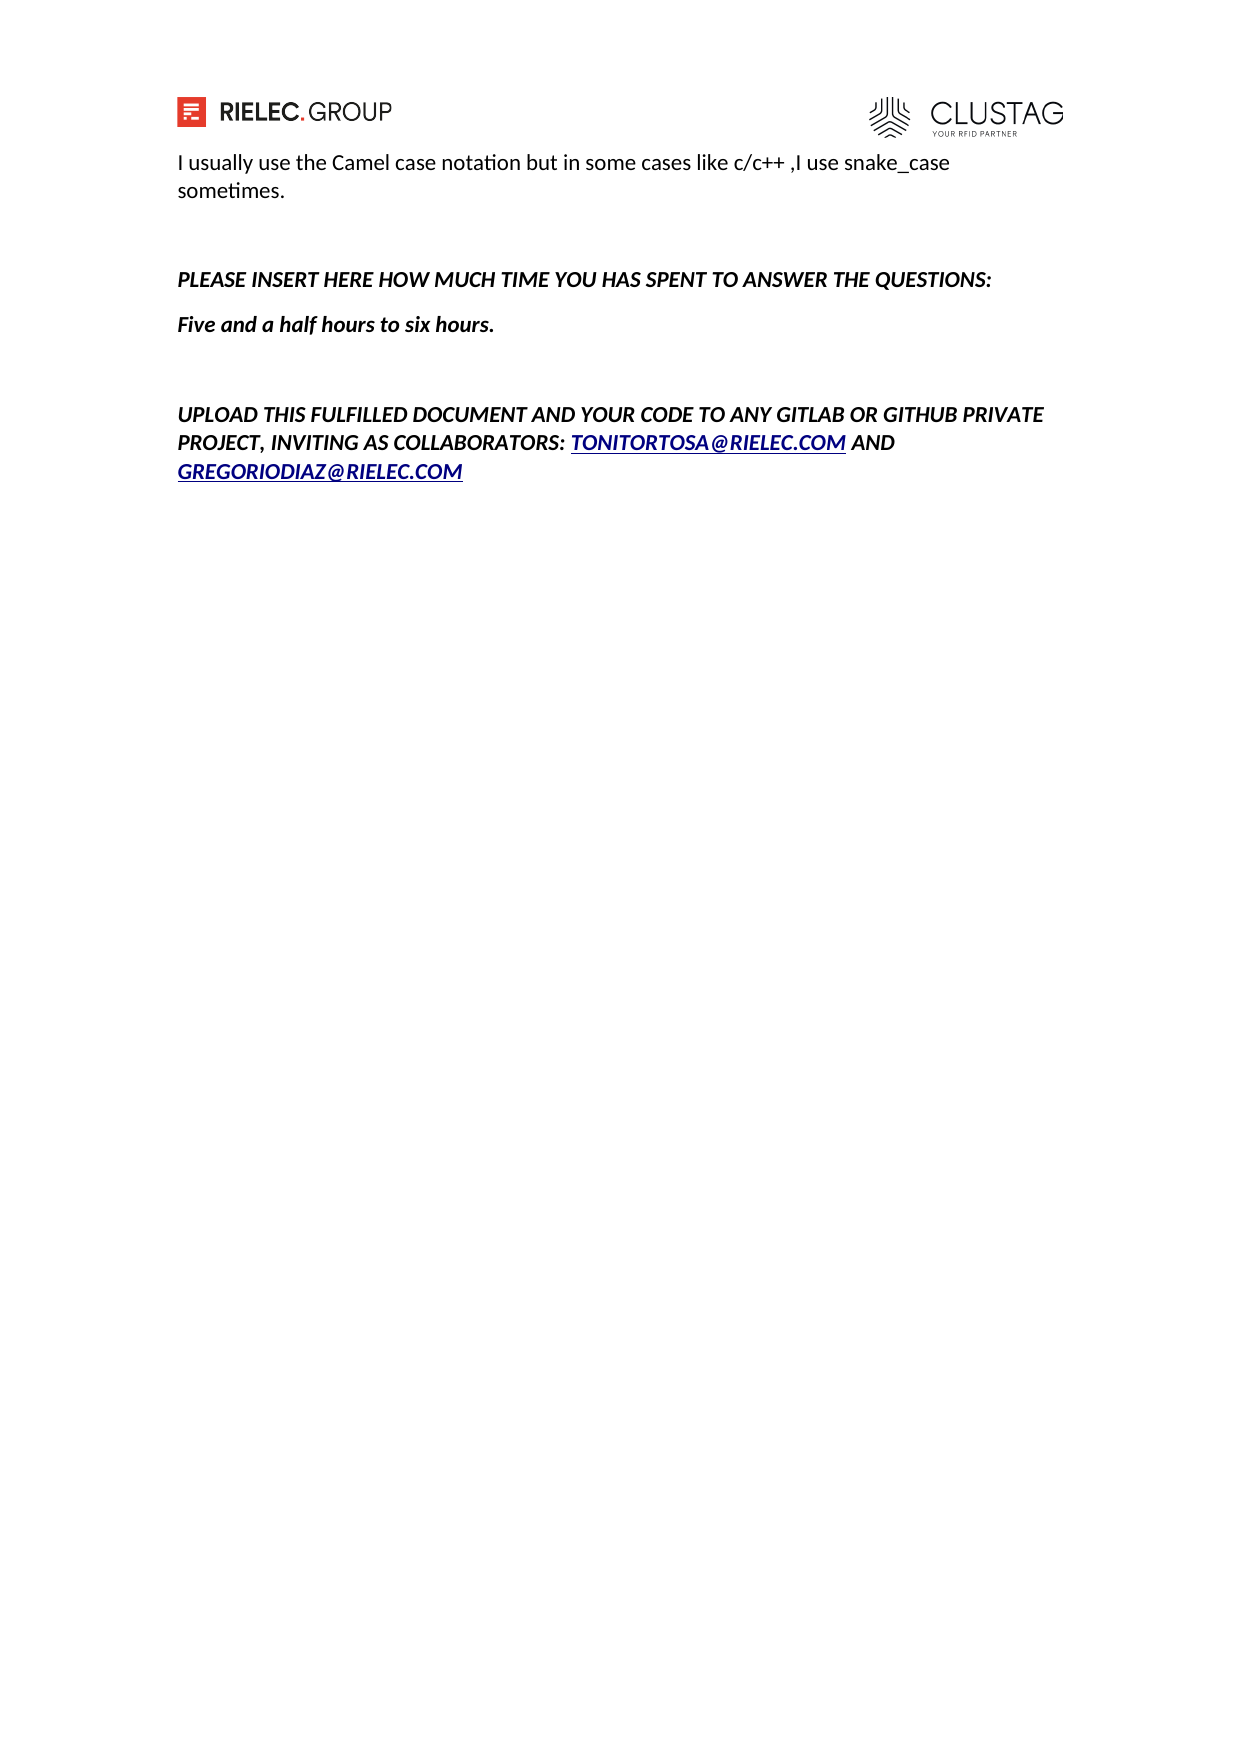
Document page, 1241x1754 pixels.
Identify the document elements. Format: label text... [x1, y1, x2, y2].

picture [177, 97, 392, 127]
text UPLOAD THIS FULFILLED DOCUMENT AND YOUR CODE TO ANY GITLAB OR GITHUB PRIVATE PROJECT, INVITING AS COLLABORATORS: TONITORTOSA@RIELEC.COM AND GREGORIODIAZ@RIELEC.COM [177, 400, 1063, 485]
text PLEASE INSERT HERE HOW MUCH TIME YOU HAS SPENT TO ANSWER THE QUESTIONS: [177, 266, 1063, 294]
text I usually use the Camel case notation but in some cases like c/c++ ,I use snake_case sometimes. [177, 148, 1063, 204]
picture [869, 97, 1063, 138]
text Five and a half hours to six hours. [177, 311, 1063, 338]
